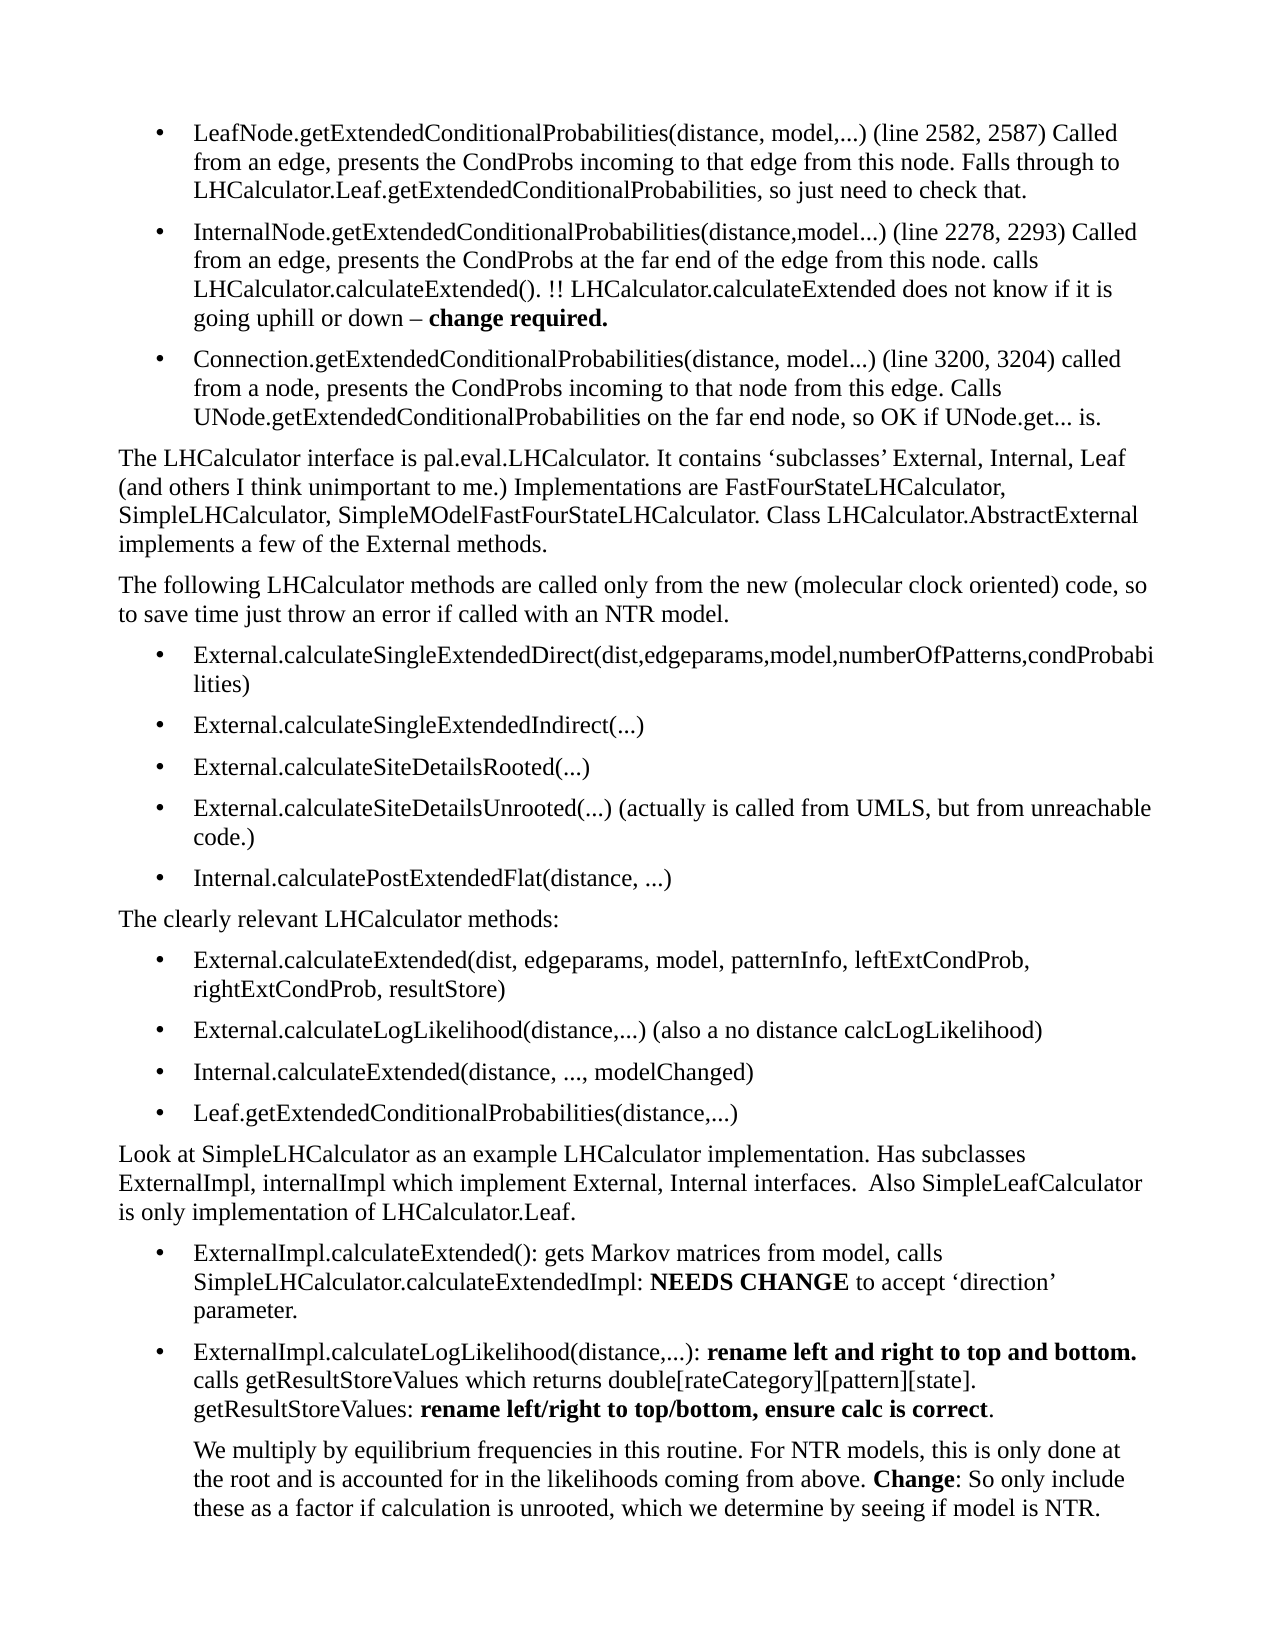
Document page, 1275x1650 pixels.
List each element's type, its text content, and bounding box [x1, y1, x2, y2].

list LeafNode.getExtendedConditionalProbabilities(distance, model,...) (line 2582, 2587) Called from an edge, presents the CondProbs incoming to that edge from this node. Falls through to LHCalculator.Leaf.getExtendedConditionalProbabilities, so just need to check that. [156, 118, 1157, 204]
text The LHCalculator interface is pal.eval.LHCalculator. It contains ‘subclasses’ External, Internal, Leaf (and others I think unimportant to me.) Implementations are FastFourStateLHCalculator, SimpleLHCalculator, SimpleMOdelFastFourStateLHCalculator. Class LHCalculator.AbstractExternal implements a few of the External methods. [118, 443, 1157, 558]
text The following LHCalculator methods are called only from the new (molecular clock oriented) code, so to save time just throw an error if called with an NTR model. [118, 571, 1157, 628]
list ExternalImpl.calculateExtended(): gets Markov matrices from model, calls SimpleLHCalculator.calculateExtendedImpl: NEEDS CHANGE to accept ‘direction’ parameter. [156, 1238, 1157, 1324]
list External.calculateSingleExtendedDirect(dist,edgeparams,model,numberOfPatterns,condProbabilities) [156, 641, 1157, 698]
list We multiply by equilibrium frequencies in this routine. For NTR models, this is only done at the root and is accounted for in the likelihoods coming from above. Change: So only include these as a factor if calculation is unrooted, which we determine by seeing if model is NTR. [156, 1436, 1157, 1522]
list Connection.getExtendedConditionalProbabilities(distance, model...) (line 3200, 3204) called from a node, presents the CondProbs incoming to that node from this edge. Calls UNode.getExtendedConditionalProbabilities on the far end node, so OK if UNode.get... is. [156, 344, 1157, 431]
list ExternalImpl.calculateLogLikelihood(distance,...): rename left and right to top and bottom. calls getResultStoreValues which returns double[rateCategory][pattern][state]. getResultStoreValues: rename left/right to top/bottom, ensure calc is correct. [156, 1337, 1157, 1423]
list Internal.calculatePostExtendedFlat(distance, ...) [156, 863, 1157, 892]
list External.calculateExtended(dist, edgeparams, model, patternInfo, leftExtCondProb, rightExtCondProb, resultStore) [156, 946, 1157, 1003]
list External.calculateSingleExtendedIndirect(...) [156, 711, 1157, 739]
text Look at SimpleLHCalculator as an example LHCalculator implementation. Has subclasses ExternalImpl, internalImpl which implement External, Internal interfaces. Also SimpleLeafCalculator is only implementation of LHCalculator.Leaf. [118, 1139, 1157, 1226]
text The clearly relevant LHCalculator methods: [118, 904, 1157, 933]
list InternalNode.getExtendedConditionalProbabilities(distance,model...) (line 2278, 2293) Called from an edge, presents the CondProbs at the far end of the edge from this node. calls LHCalculator.calculateExtended(). !! LHCalculator.calculateExtended does not know if it is going uphill or down – change required. [156, 217, 1157, 332]
list External.calculateLogLikelihood(distance,...) (also a no distance calcLogLikelihood) [156, 1016, 1157, 1044]
list Leaf.getExtendedConditionalProbabilities(distance,...) [156, 1098, 1157, 1127]
list Internal.calculateExtended(distance, ..., modelChanged) [156, 1057, 1157, 1086]
list External.calculateSiteDetailsRooted(...) [156, 752, 1157, 781]
list External.calculateSiteDetailsUnrooted(...) (actually is called from UMLS, but from unreachable code.) [156, 793, 1157, 851]
